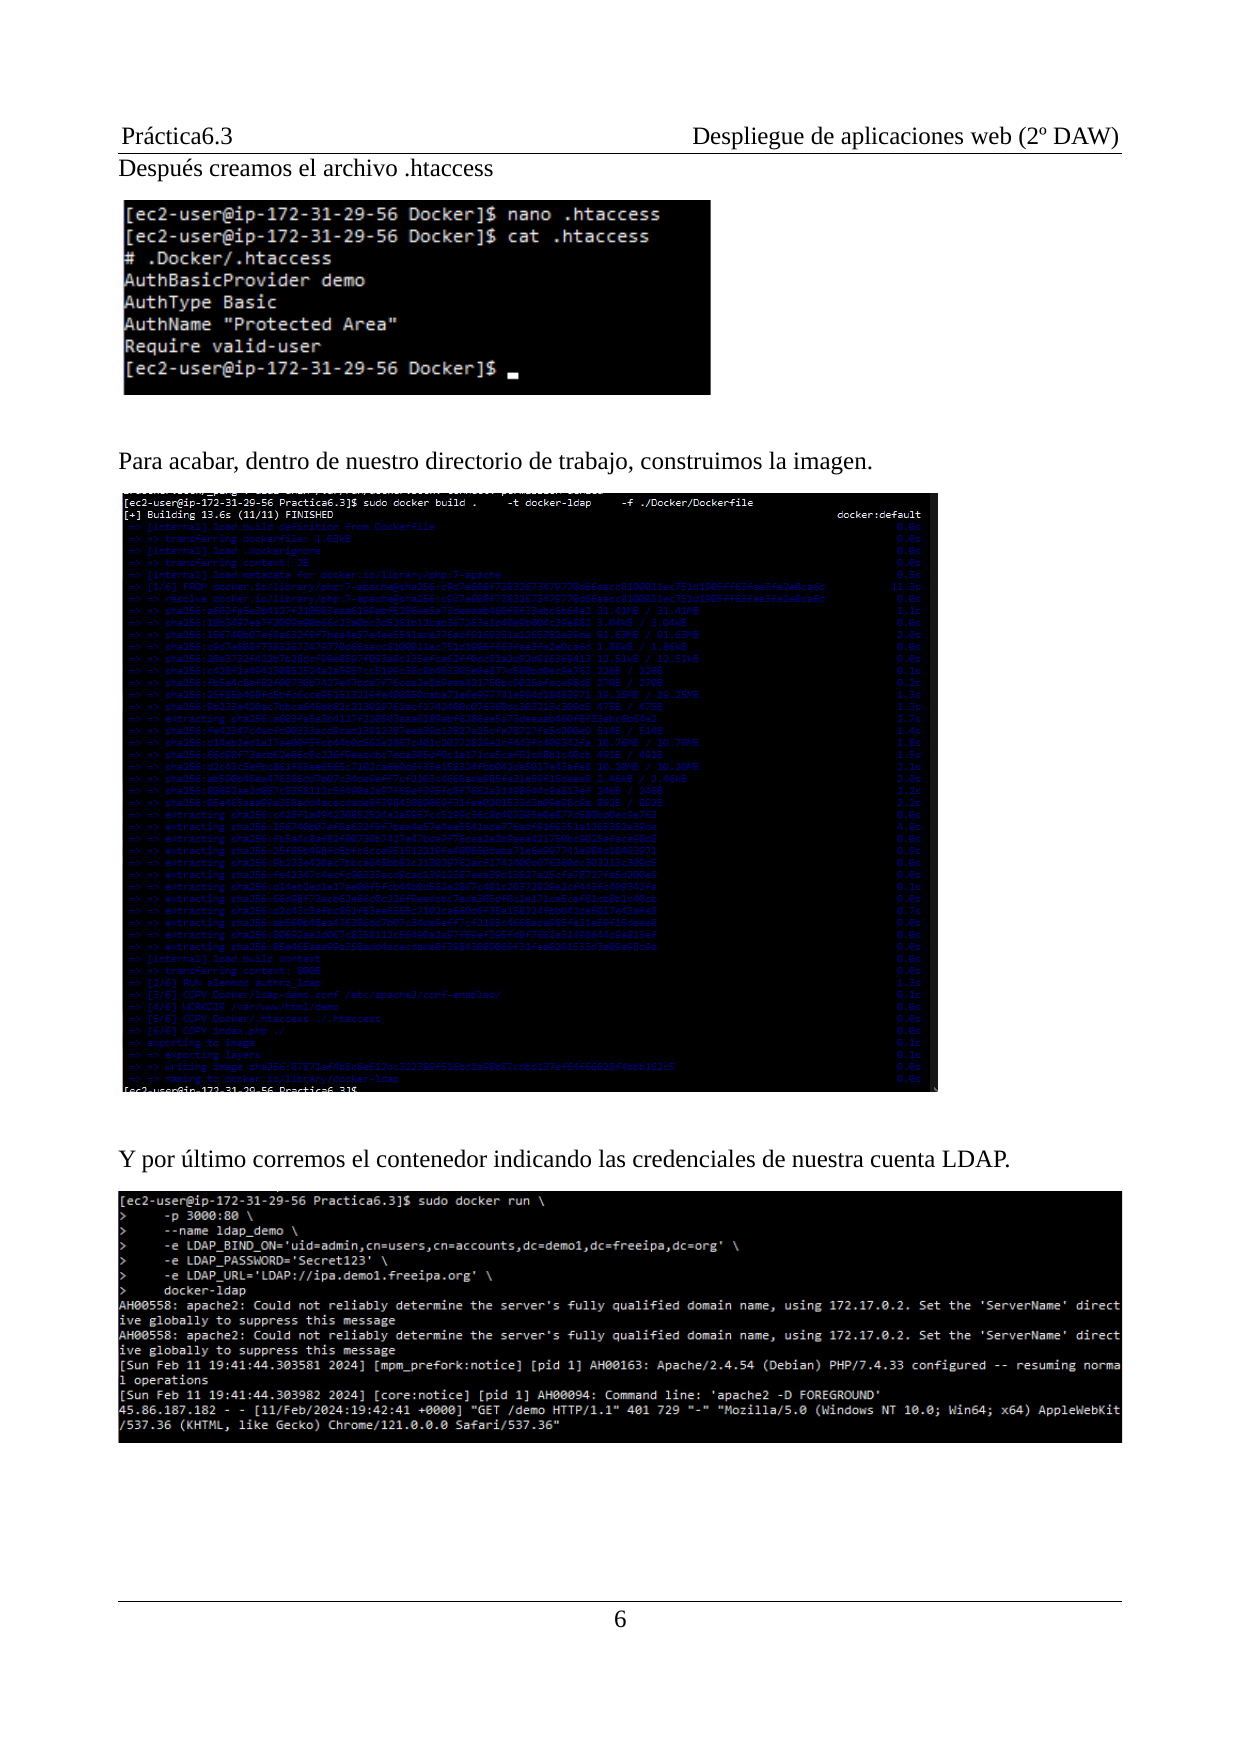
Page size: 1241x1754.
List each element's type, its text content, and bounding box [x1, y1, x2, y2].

text Después creamos el archivo .htaccess [118, 154, 1122, 182]
picture [122, 493, 938, 1092]
text Para acabar, dentro de nuestro directorio de trabajo, construimos la imagen. [118, 446, 1122, 475]
text Y por último corremos el contenedor indicando las credenciales de nuestra cuenta LDAP. [118, 1144, 1122, 1172]
picture [118, 1191, 1123, 1443]
picture [123, 200, 711, 395]
